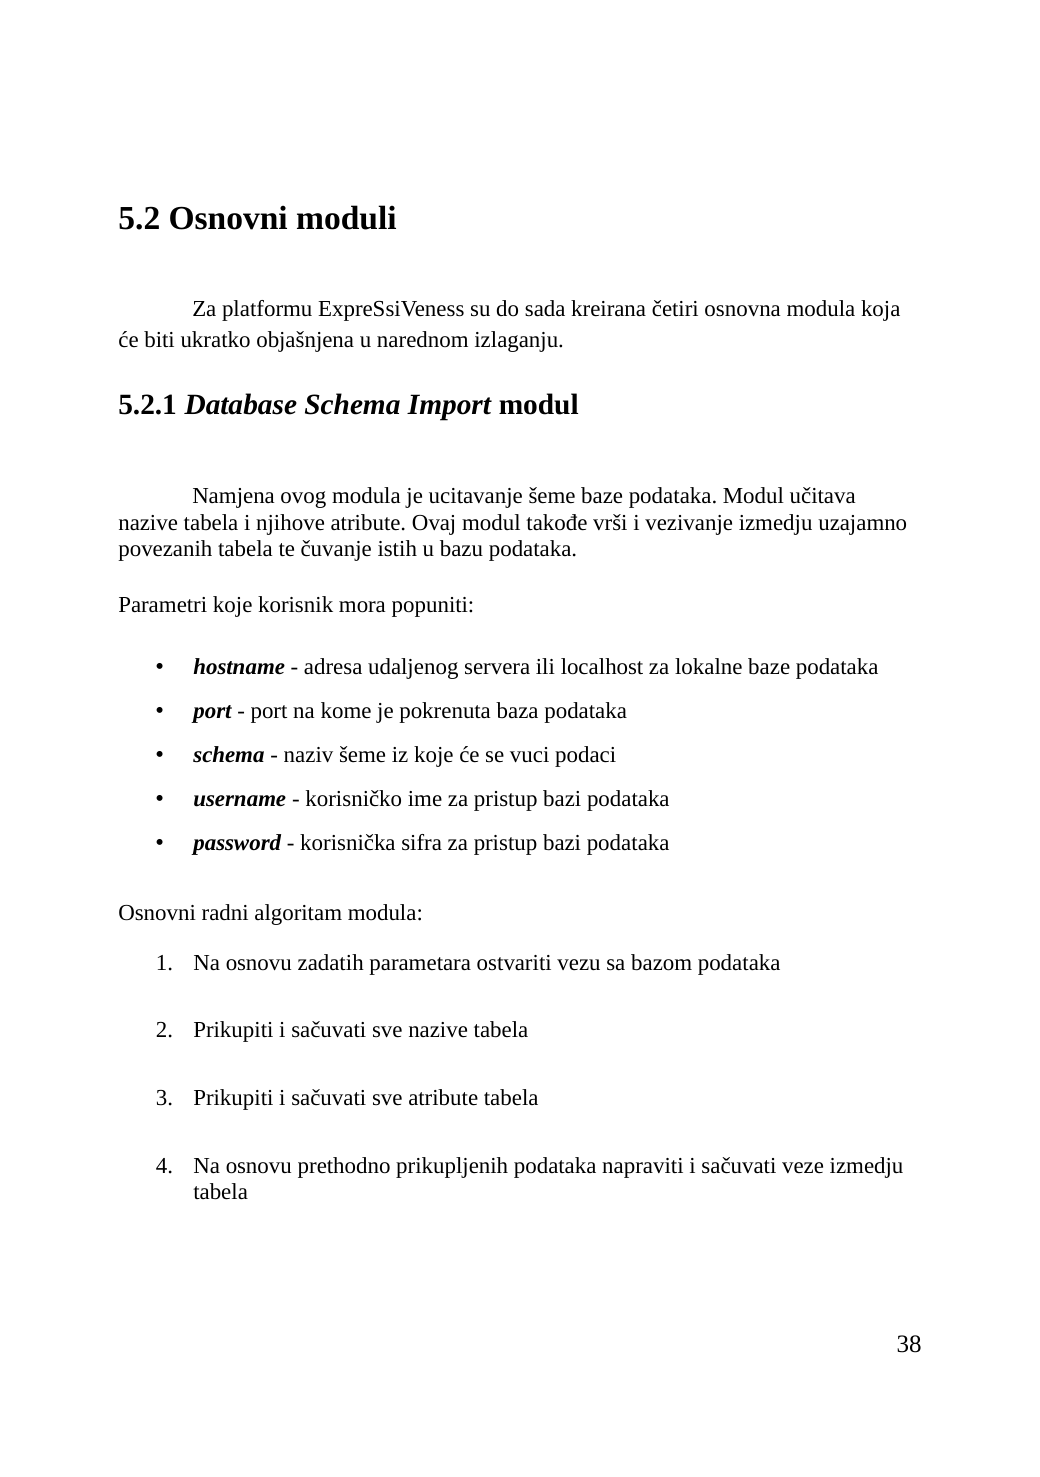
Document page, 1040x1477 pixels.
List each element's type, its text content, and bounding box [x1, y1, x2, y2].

list password - korisnička sifra za pristup bazi podataka [156, 829, 921, 855]
list Prikupiti i sačuvati sve atribute tabela [156, 1084, 921, 1111]
list hostname - adresa udaljenog servera ili localhost za lokalne baze podataka [156, 653, 921, 679]
list port - port na kome je pokrenuta baza podataka [156, 697, 921, 723]
list username - korisničko ime za pristup bazi podataka [156, 785, 921, 811]
text Osnovni radni algoritam modula: [118, 899, 921, 925]
list Prikupiti i sačuvati sve nazive tabela [156, 1016, 921, 1043]
subtitle 5.2.1 Database Schema Import modul [118, 387, 921, 421]
list schema - naziv šeme iz koje će se vuci podaci [156, 741, 921, 767]
subtitle 5.2 Osnovni moduli [118, 198, 921, 236]
list Na osnovu zadatih parametara ostvariti vezu sa bazom podataka [156, 949, 921, 975]
text Za platformu ExpreSsiVeness su do sada kreirana četiri osnovna modula koja će biti ukratko objašnjena u narednom izlaganju. [118, 295, 921, 353]
text Parametri koje korisnik mora popuniti: [118, 591, 921, 617]
text Namjena ovog modula je ucitavanje šeme baze podataka. Modul učitava nazive tabela i njihove atribute. Ovaj modul takođe vrši i vezivanje izmedju uzajamno povezanih tabela te čuvanje istih u bazu podataka. [118, 483, 921, 562]
list Na osnovu prethodno prikupljenih podataka napraviti i sačuvati veze izmedju tabela [156, 1152, 921, 1204]
